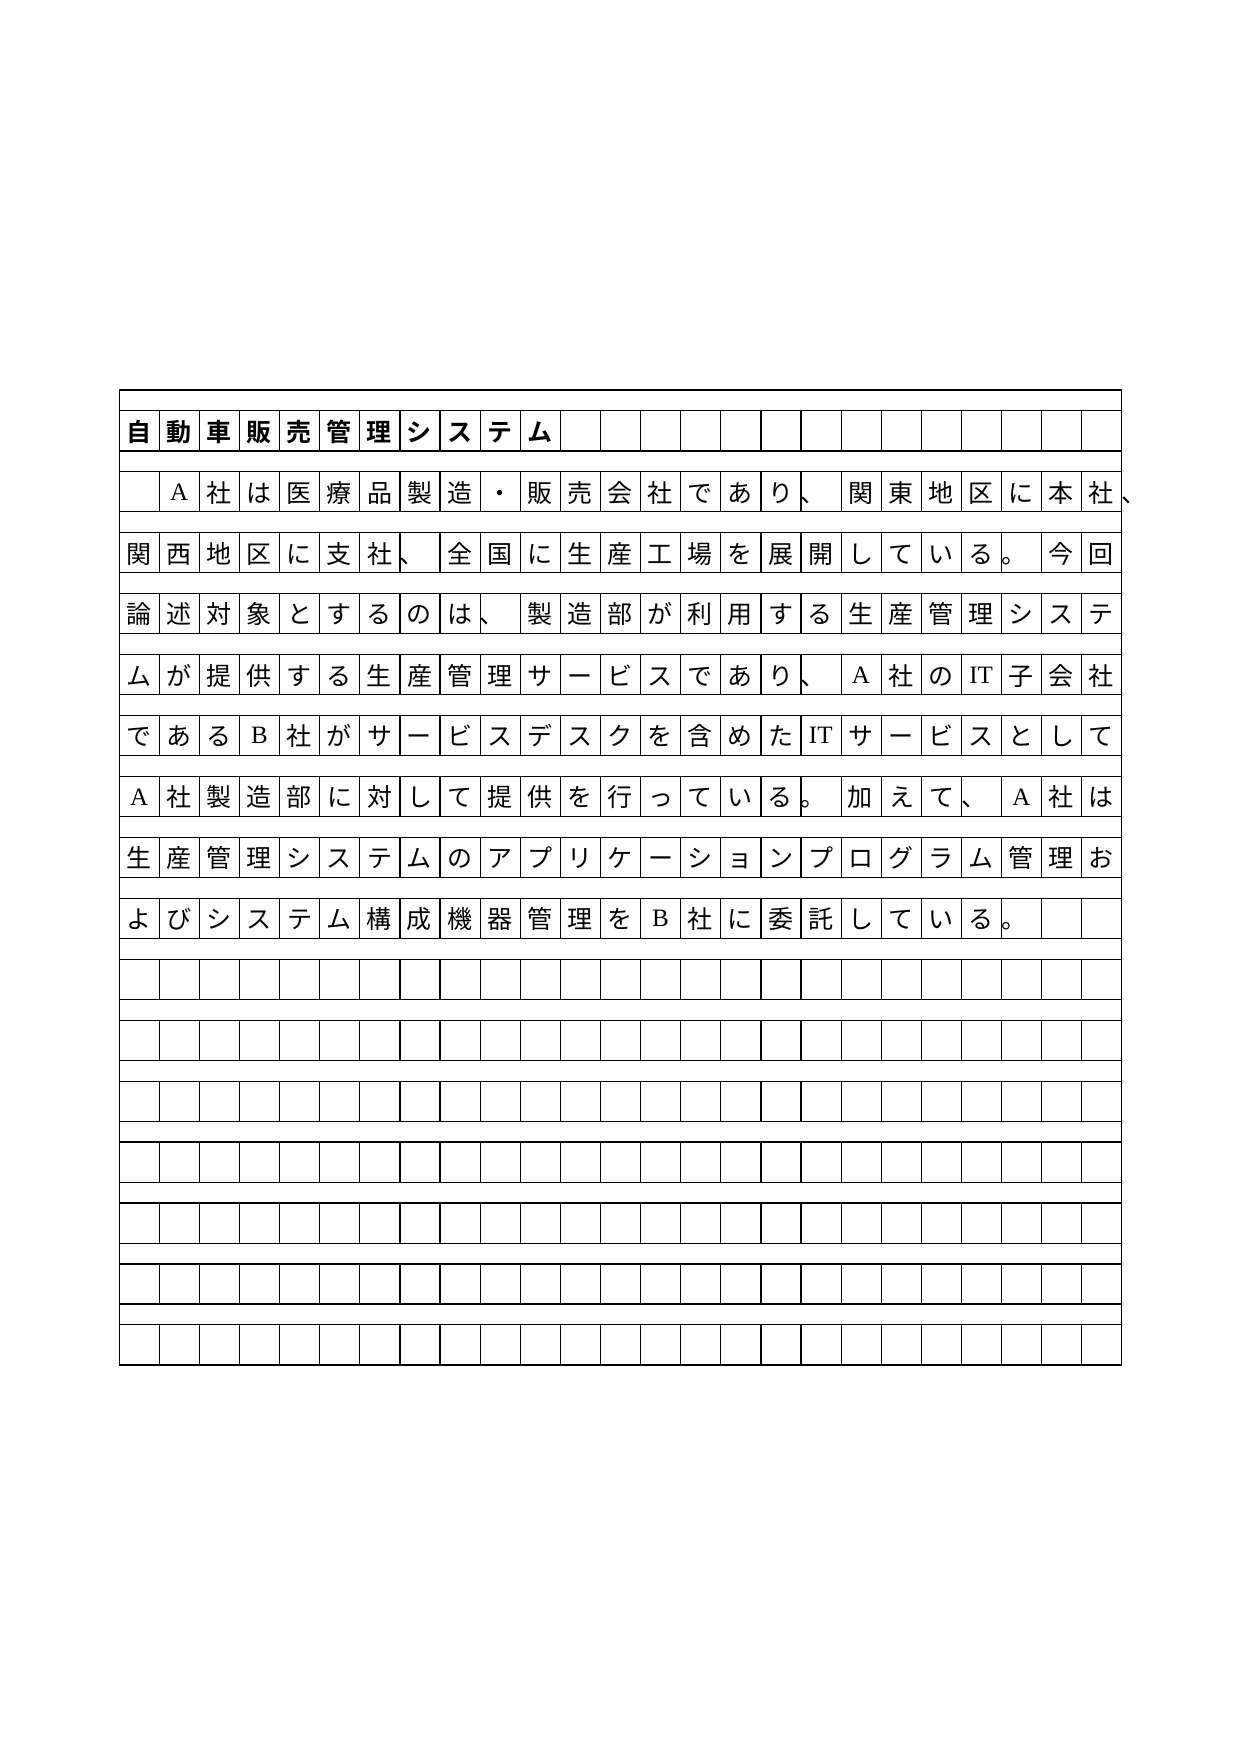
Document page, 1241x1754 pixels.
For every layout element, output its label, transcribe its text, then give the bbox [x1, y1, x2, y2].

text [922, 411, 961, 450]
text [721, 411, 760, 450]
text [762, 411, 800, 450]
text [802, 411, 841, 450]
text [120, 391, 1121, 410]
text ム [521, 411, 560, 450]
text 動 [160, 411, 199, 450]
text [601, 411, 640, 450]
text A社は医療品製造・販売会社であり、関東地区に本社、関西地区に支社、全国に生産工場を展開している。今回論述対象とするのは、製造部が利用する生産管理システムが提供する生産管理サービスであり、A社のIT子会社であるB社がサービスデスクを含めたITサービスとしてA社製造部に対して提供を行っている。加えて、A社は生産管理システムのアプリケーションプログラム管理およびシステム構成機器管理をB社に委託している。 [120, 452, 1121, 471]
text 販 [240, 411, 279, 450]
text 売 [280, 411, 319, 450]
text A社は医療品製造・販売会社であり、関東地区に本社、関西地区に支社、全国に生産工場を展開している。今回論述対象とするのは、製造部が利用する生産管理システムが提供する生産管理サービスであり、A社のIT子会社であるB社がサービスデスクを含めたITサービスとしてA社製造部に対して提供を行っている。加えて、A社は生産管理システムのアプリケーションプログラム管理およびシステム構成機器管理をB社に委託している。 [120, 573, 1121, 593]
text 管 [320, 411, 359, 450]
text [962, 411, 1001, 450]
text [561, 411, 600, 450]
text A社は医療品製造・販売会社であり、関東地区に本社、関西地区に支社、全国に生産工場を展開している。今回論述対象とするのは、製造部が利用する生産管理システムが提供する生産管理サービスであり、A社のIT子会社であるB社がサービスデスクを含めたITサービスとしてA社製造部に対して提供を行っている。加えて、A社は生産管理システムのアプリケーションプログラム管理およびシステム構成機器管理をB社に委託している。 [120, 756, 1121, 776]
text [641, 411, 680, 450]
text A社は医療品製造・販売会社であり、関東地区に本社、関西地区に支社、全国に生産工場を展開している。今回論述対象とするのは、製造部が利用する生産管理システムが提供する生産管理サービスであり、A社のIT子会社であるB社がサービスデスクを含めたITサービスとしてA社製造部に対して提供を行っている。加えて、A社は生産管理システムのアプリケーションプログラム管理およびシステム構成機器管理をB社に委託している。 [120, 817, 1121, 837]
text A社は医療品製造・販売会社であり、関東地区に本社、関西地区に支社、全国に生産工場を展開している。今回論述対象とするのは、製造部が利用する生産管理システムが提供する生産管理サービスであり、A社のIT子会社であるB社がサービスデスクを含めたITサービスとしてA社製造部に対して提供を行っている。加えて、A社は生産管理システムのアプリケーションプログラム管理およびシステム構成機器管理をB社に委託している。 [120, 634, 1121, 654]
text ス [441, 411, 480, 450]
text 車 [200, 411, 239, 450]
text 自 [120, 411, 159, 450]
text [882, 411, 921, 450]
text A社は医療品製造・販売会社であり、関東地区に本社、関西地区に支社、全国に生産工場を展開している。今回論述対象とするのは、製造部が利用する生産管理システムが提供する生産管理サービスであり、A社のIT子会社であるB社がサービスデスクを含めたITサービスとしてA社製造部に対して提供を行っている。加えて、A社は生産管理システムのアプリケーションプログラム管理およびシステム構成機器管理をB社に委託している。 [120, 878, 1121, 898]
text [842, 411, 881, 450]
text [1002, 411, 1041, 450]
text A社は医療品製造・販売会社であり、関東地区に本社、関西地区に支社、全国に生産工場を展開している。今回論述対象とするのは、製造部が利用する生産管理システムが提供する生産管理サービスであり、A社のIT子会社であるB社がサービスデスクを含めたITサービスとしてA社製造部に対して提供を行っている。加えて、A社は生産管理システムのアプリケーションプログラム管理およびシステム構成機器管理をB社に委託している。 [120, 512, 1121, 532]
text 理 [360, 411, 399, 450]
text [1042, 411, 1081, 450]
text シ [401, 411, 439, 450]
text A社は医療品製造・販売会社であり、関東地区に本社、関西地区に支社、全国に生産工場を展開している。今回論述対象とするのは、製造部が利用する生産管理システムが提供する生産管理サービスであり、A社のIT子会社であるB社がサービスデスクを含めたITサービスとしてA社製造部に対して提供を行っている。加えて、A社は生産管理システムのアプリケーションプログラム管理およびシステム構成機器管理をB社に委託している。 [120, 695, 1121, 715]
text [681, 411, 720, 450]
text テ [481, 411, 520, 450]
text [1082, 411, 1121, 450]
